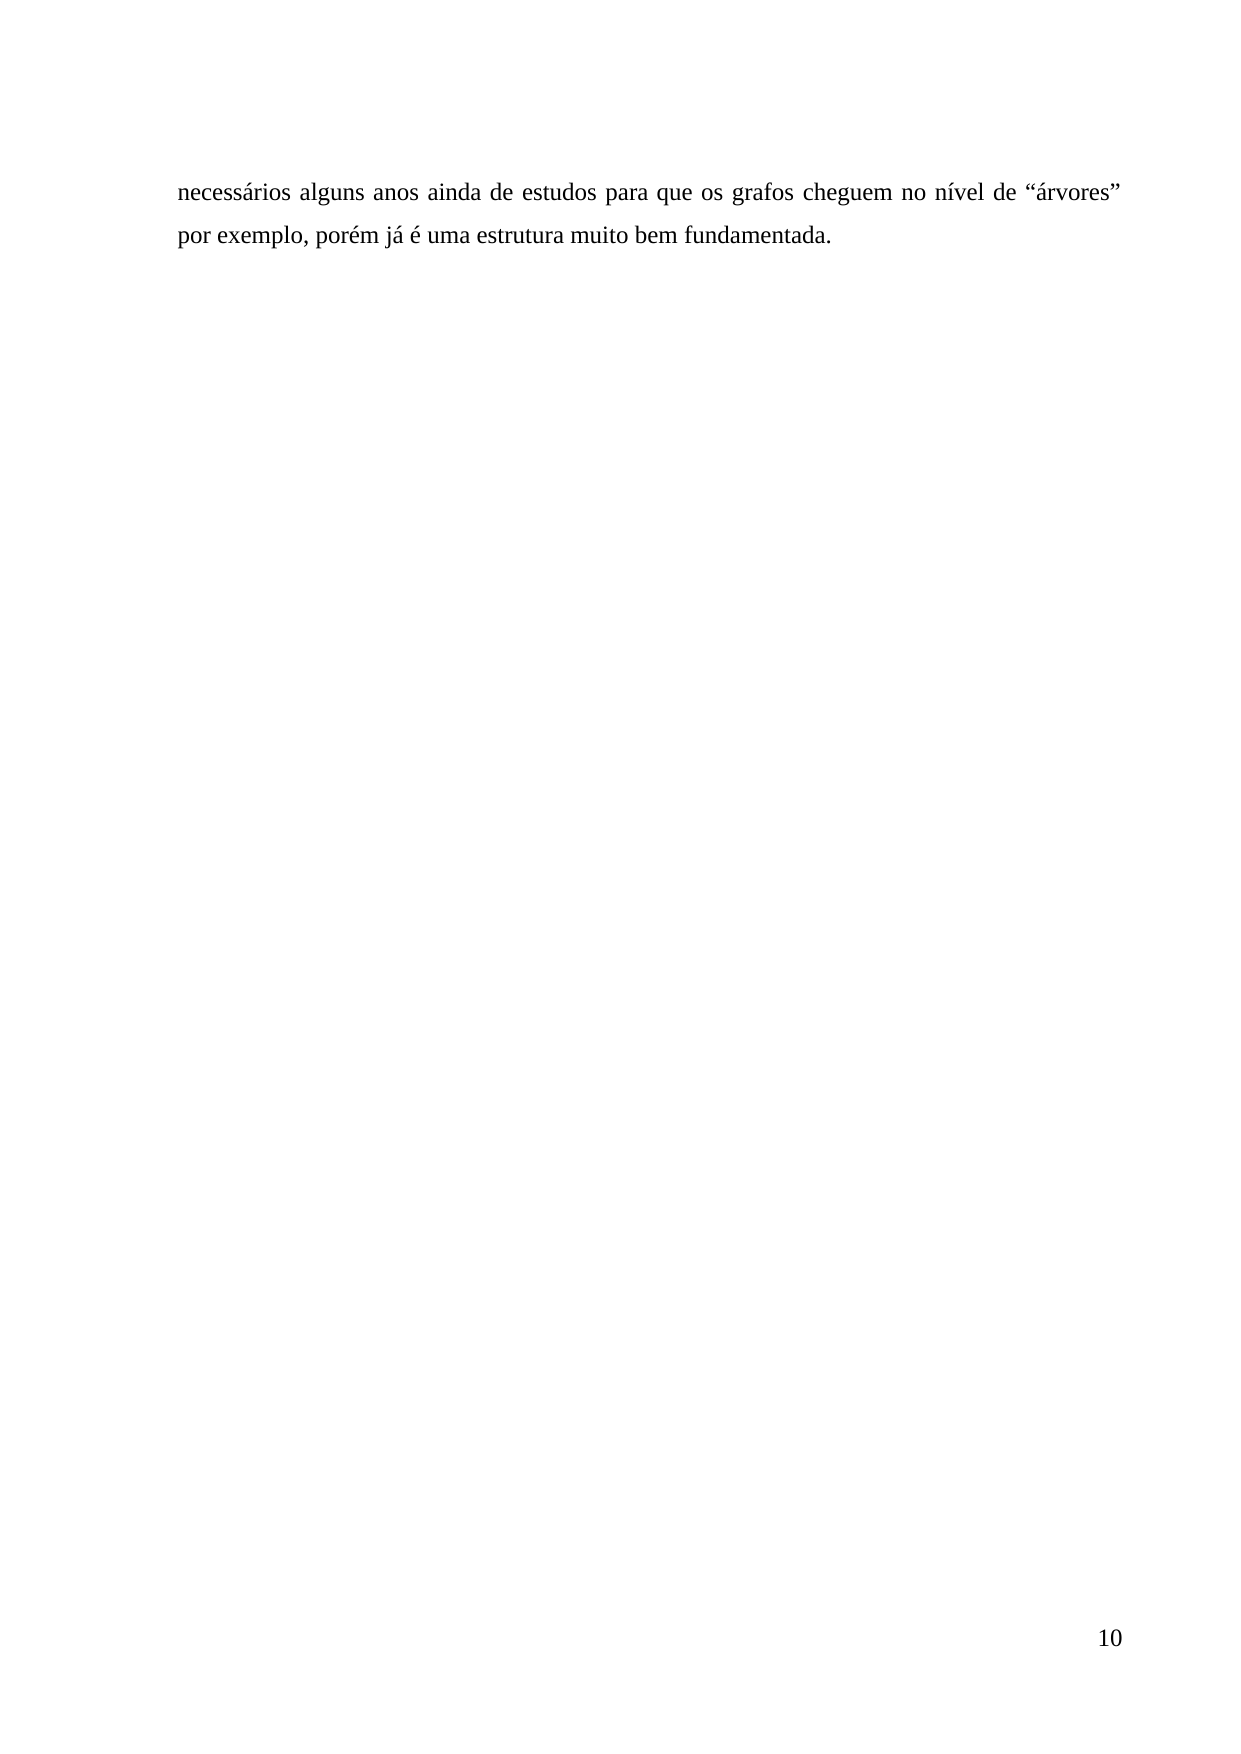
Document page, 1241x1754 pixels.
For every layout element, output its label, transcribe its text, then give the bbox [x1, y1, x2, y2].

text necessários alguns anos ainda de estudos para que os grafos cheguem no nível de “árvores” por exemplo, porém já é uma estrutura muito bem fundamentada. [177, 177, 1122, 249]
